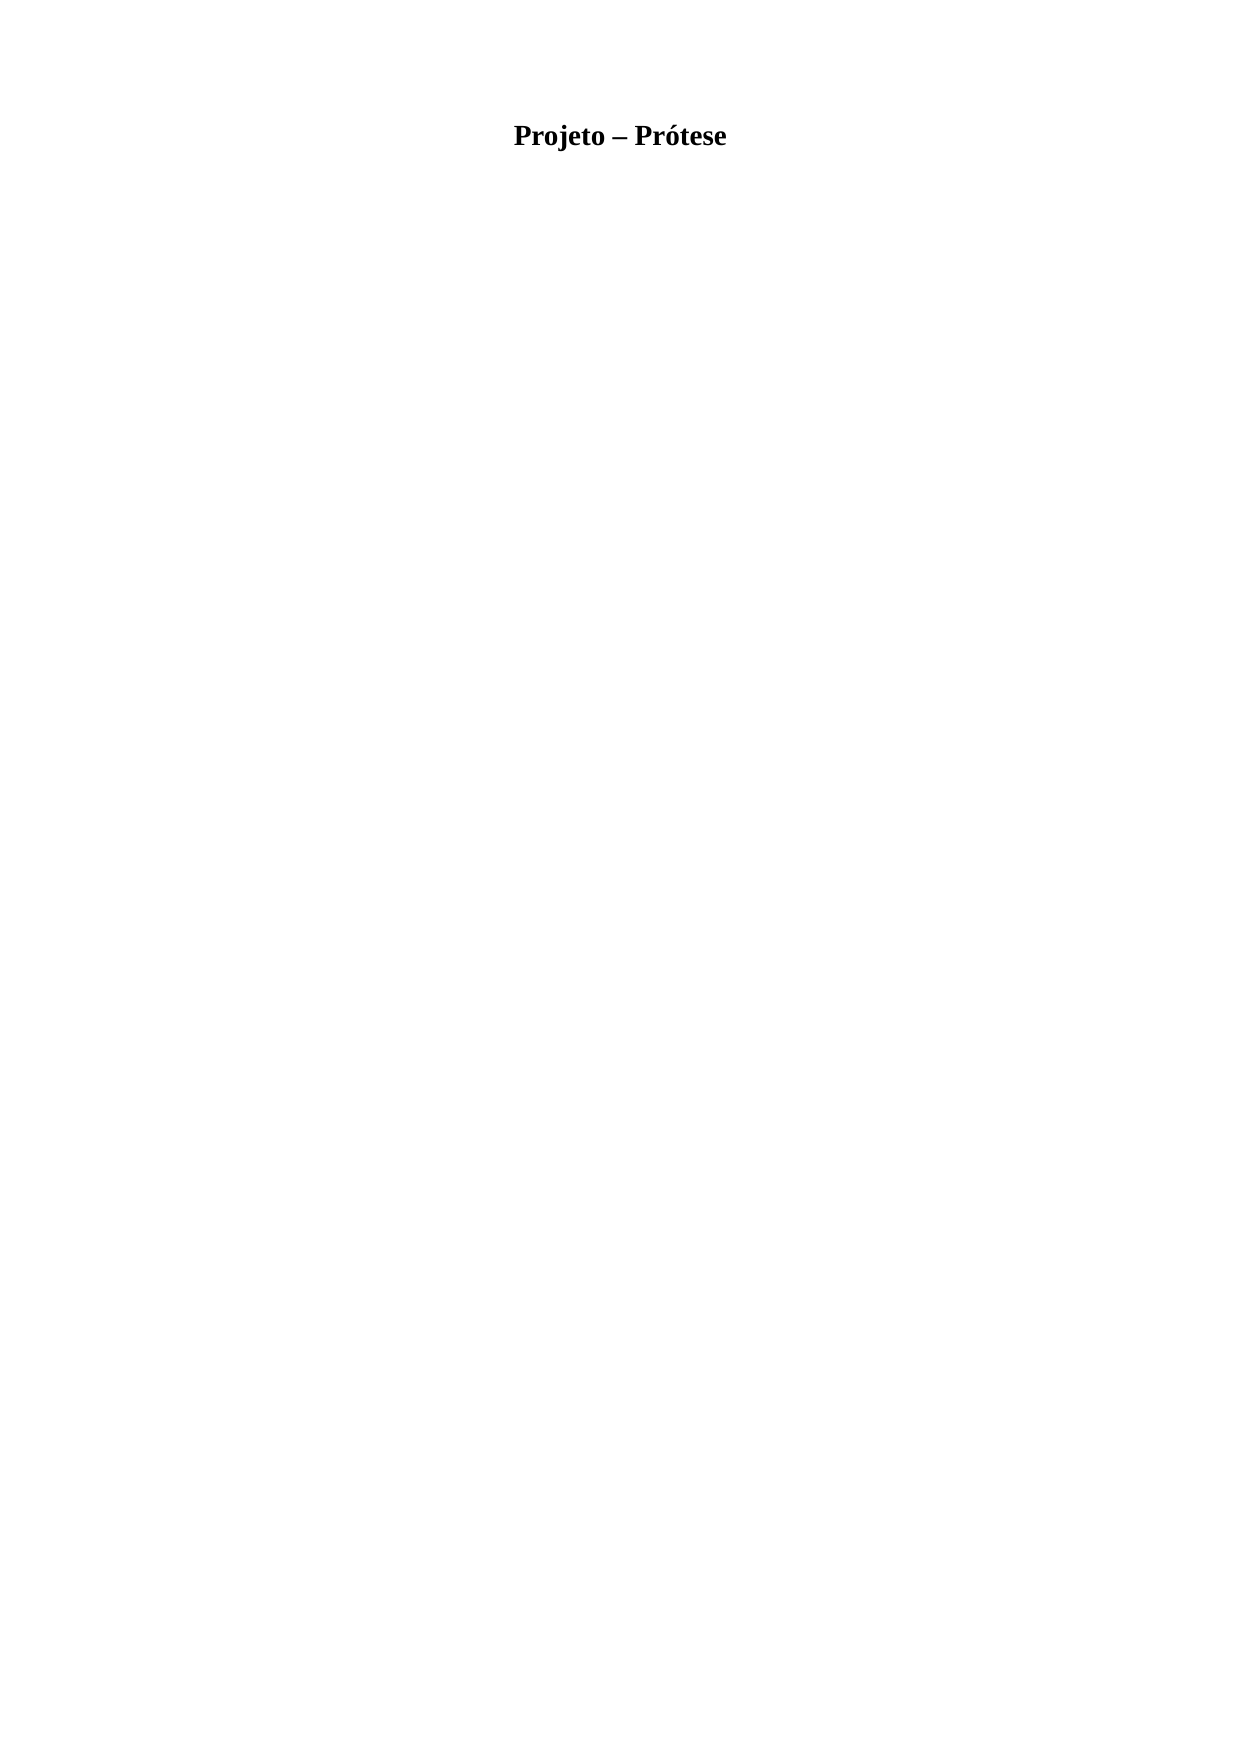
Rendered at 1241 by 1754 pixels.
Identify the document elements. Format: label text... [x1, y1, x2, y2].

text Projeto – Prótese [118, 118, 1122, 152]
